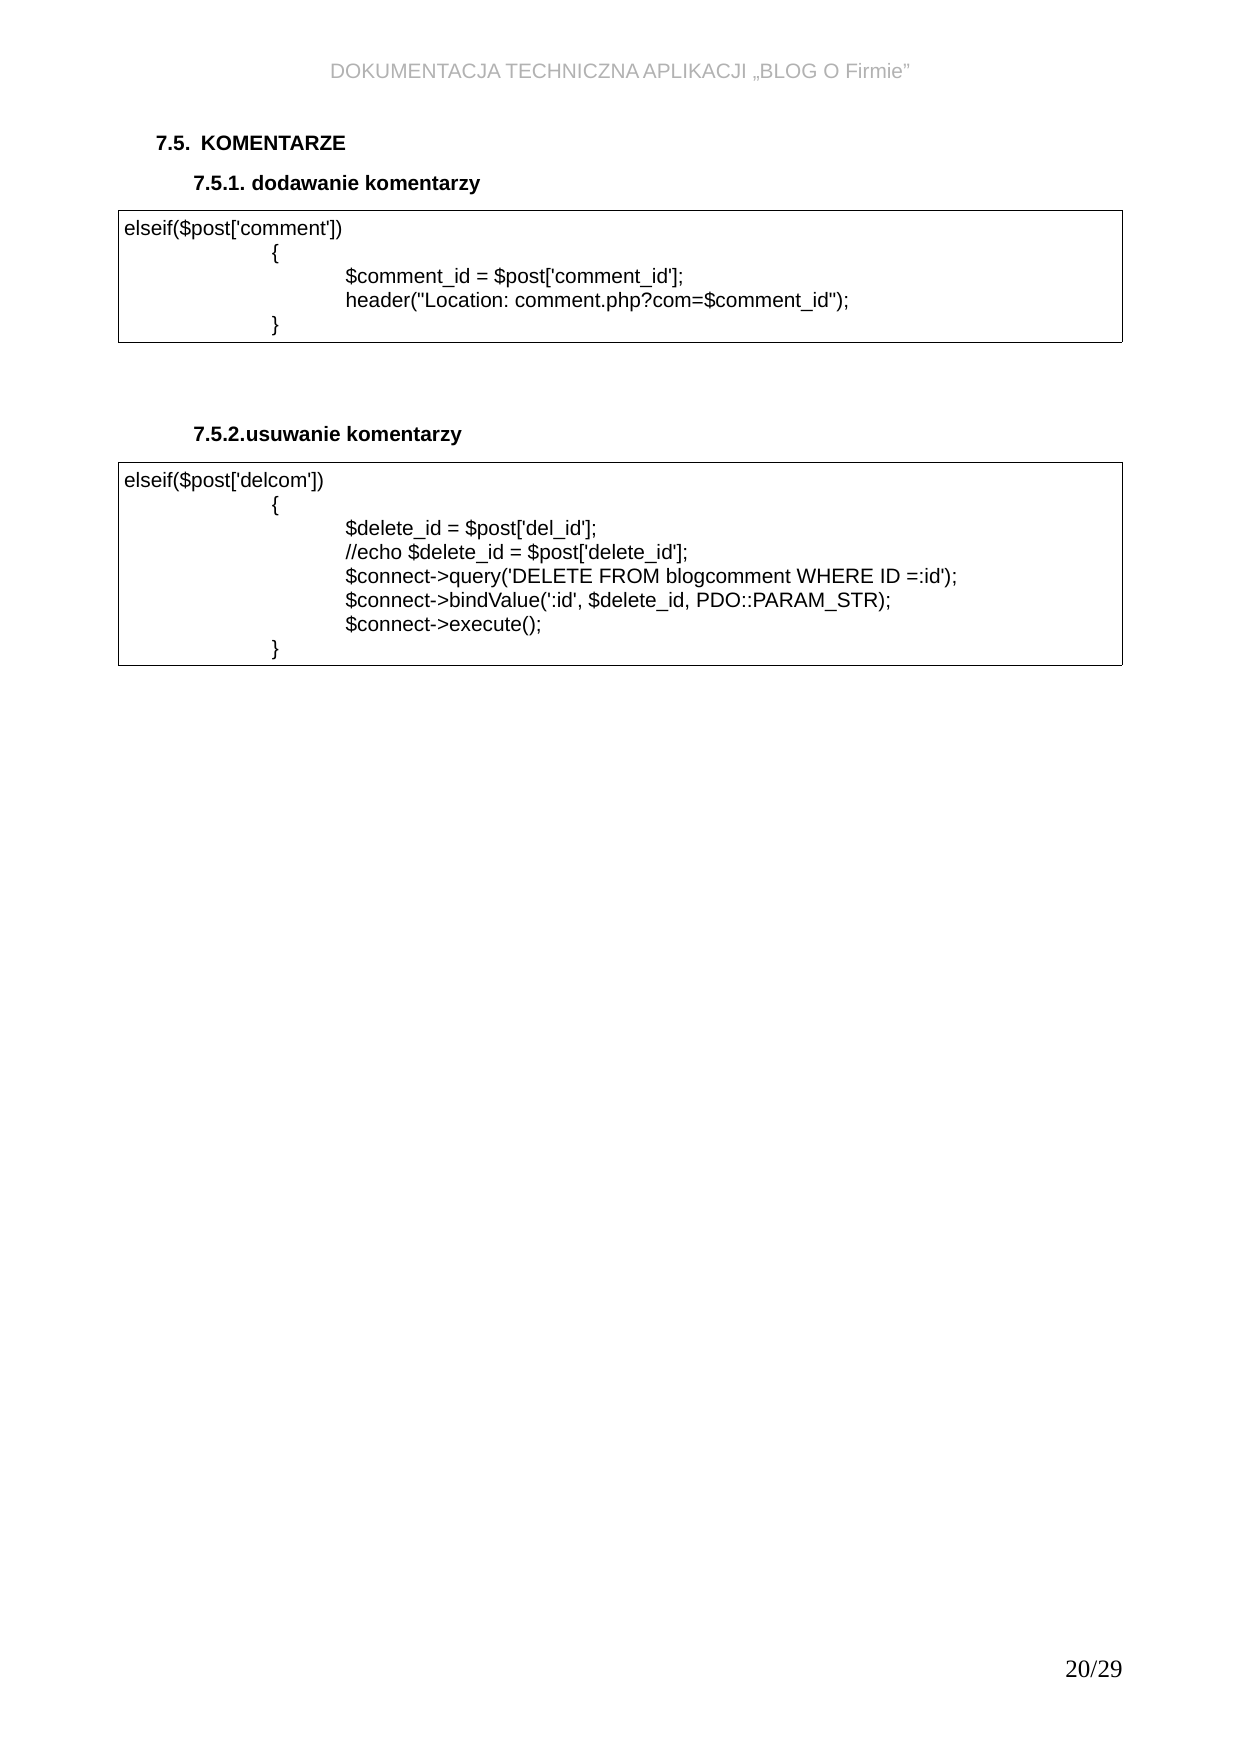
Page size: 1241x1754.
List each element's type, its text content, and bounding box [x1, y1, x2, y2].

table_header elseif($post['delcom']) { $delete_id = $post['del_id']; //echo $delete_id = $post['delete_id']; $connect->query('DELETE FROM blogcomment WHERE ID =:id'); $connect->bindValue(':id', $delete_id, PDO::PARAM_STR); $connect->execute(); } [119, 463, 1122, 665]
list Usuwanie Komentarzy [193, 422, 1122, 446]
table_header elseif($post['comment']) { $comment_id = $post['comment_id']; header("Location: comment.php?com=$comment_id"); } [119, 211, 1122, 342]
list komentarze [156, 130, 1122, 154]
list Dodawanie komentarzy [193, 170, 1122, 194]
